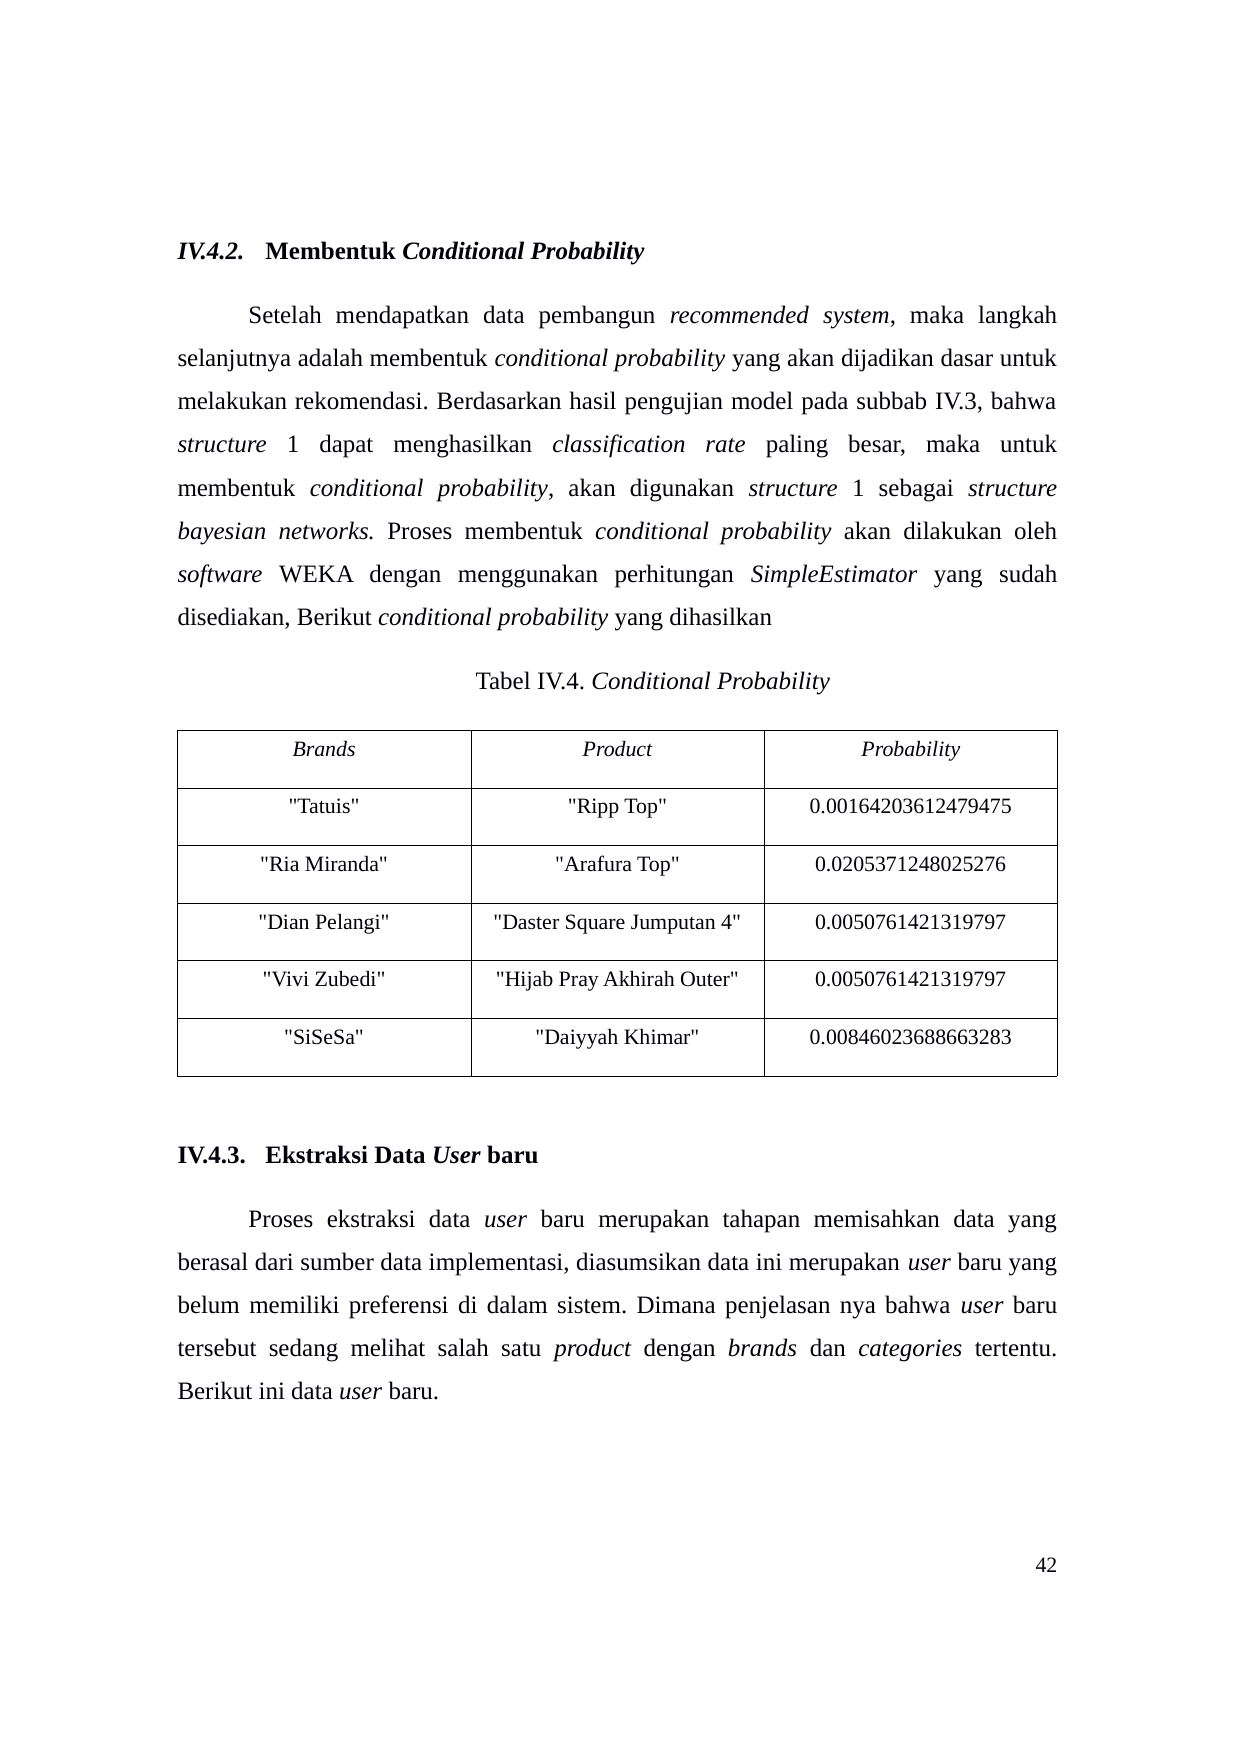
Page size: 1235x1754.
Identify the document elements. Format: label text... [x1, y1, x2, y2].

table_cell "Hijab Pray Akhirah Outer" [472, 961, 764, 1018]
table_cell 0.00164203612479475 [765, 789, 1057, 845]
table_cell "Dian Pelangi" [178, 904, 471, 960]
table_cell "Tatuis" [178, 789, 471, 845]
table_header Brands [178, 731, 471, 788]
table_cell 0.00846023688663283 [765, 1019, 1057, 1076]
text Tabel IV.4. Conditional Probability [177, 666, 1057, 695]
text Proses ekstraksi data user baru merupakan tahapan memisahkan data yang berasal dari sumber data implementasi, diasumsikan data ini merupakan user baru yang belum memiliki preferensi di dalam sistem. Dimana penjelasan nya bahwa user baru tersebut sedang melihat salah satu product dengan brands dan categories tertentu. Berikut ini data user baru. [177, 1204, 1057, 1405]
table_cell 0.0205371248025276 [765, 846, 1057, 903]
subtitle Membentuk Conditional Probability [177, 236, 1057, 265]
table_header Probability [765, 731, 1057, 788]
table_cell "Daiyyah Khimar" [472, 1019, 764, 1076]
table_cell "Daster Square Jumputan 4" [472, 904, 764, 960]
table_cell "Arafura Top" [472, 846, 764, 903]
table_cell "SiSeSa" [178, 1019, 471, 1076]
table_cell "Ripp Top" [472, 789, 764, 845]
table_cell "Vivi Zubedi" [178, 961, 471, 1018]
text Setelah mendapatkan data pembangun recommended system, maka langkah selanjutnya adalah membentuk conditional probability yang akan dijadikan dasar untuk melakukan rekomendasi. Berdasarkan hasil pengujian model pada subbab IV.3, bahwa structure 1 dapat menghasilkan classification rate paling besar, maka untuk membentuk conditional probability, akan digunakan structure 1 sebagai structure bayesian networks. Proses membentuk conditional probability akan dilakukan oleh software WEKA dengan menggunakan perhitungan SimpleEstimator yang sudah disediakan, Berikut conditional probability yang dihasilkan [177, 300, 1057, 631]
table_cell 0.0050761421319797 [765, 904, 1057, 960]
table_cell "Ria Miranda" [178, 846, 471, 903]
subtitle Ekstraksi Data User baru [177, 1140, 1057, 1168]
table_cell 0.0050761421319797 [765, 961, 1057, 1018]
table_header Product [472, 731, 764, 788]
